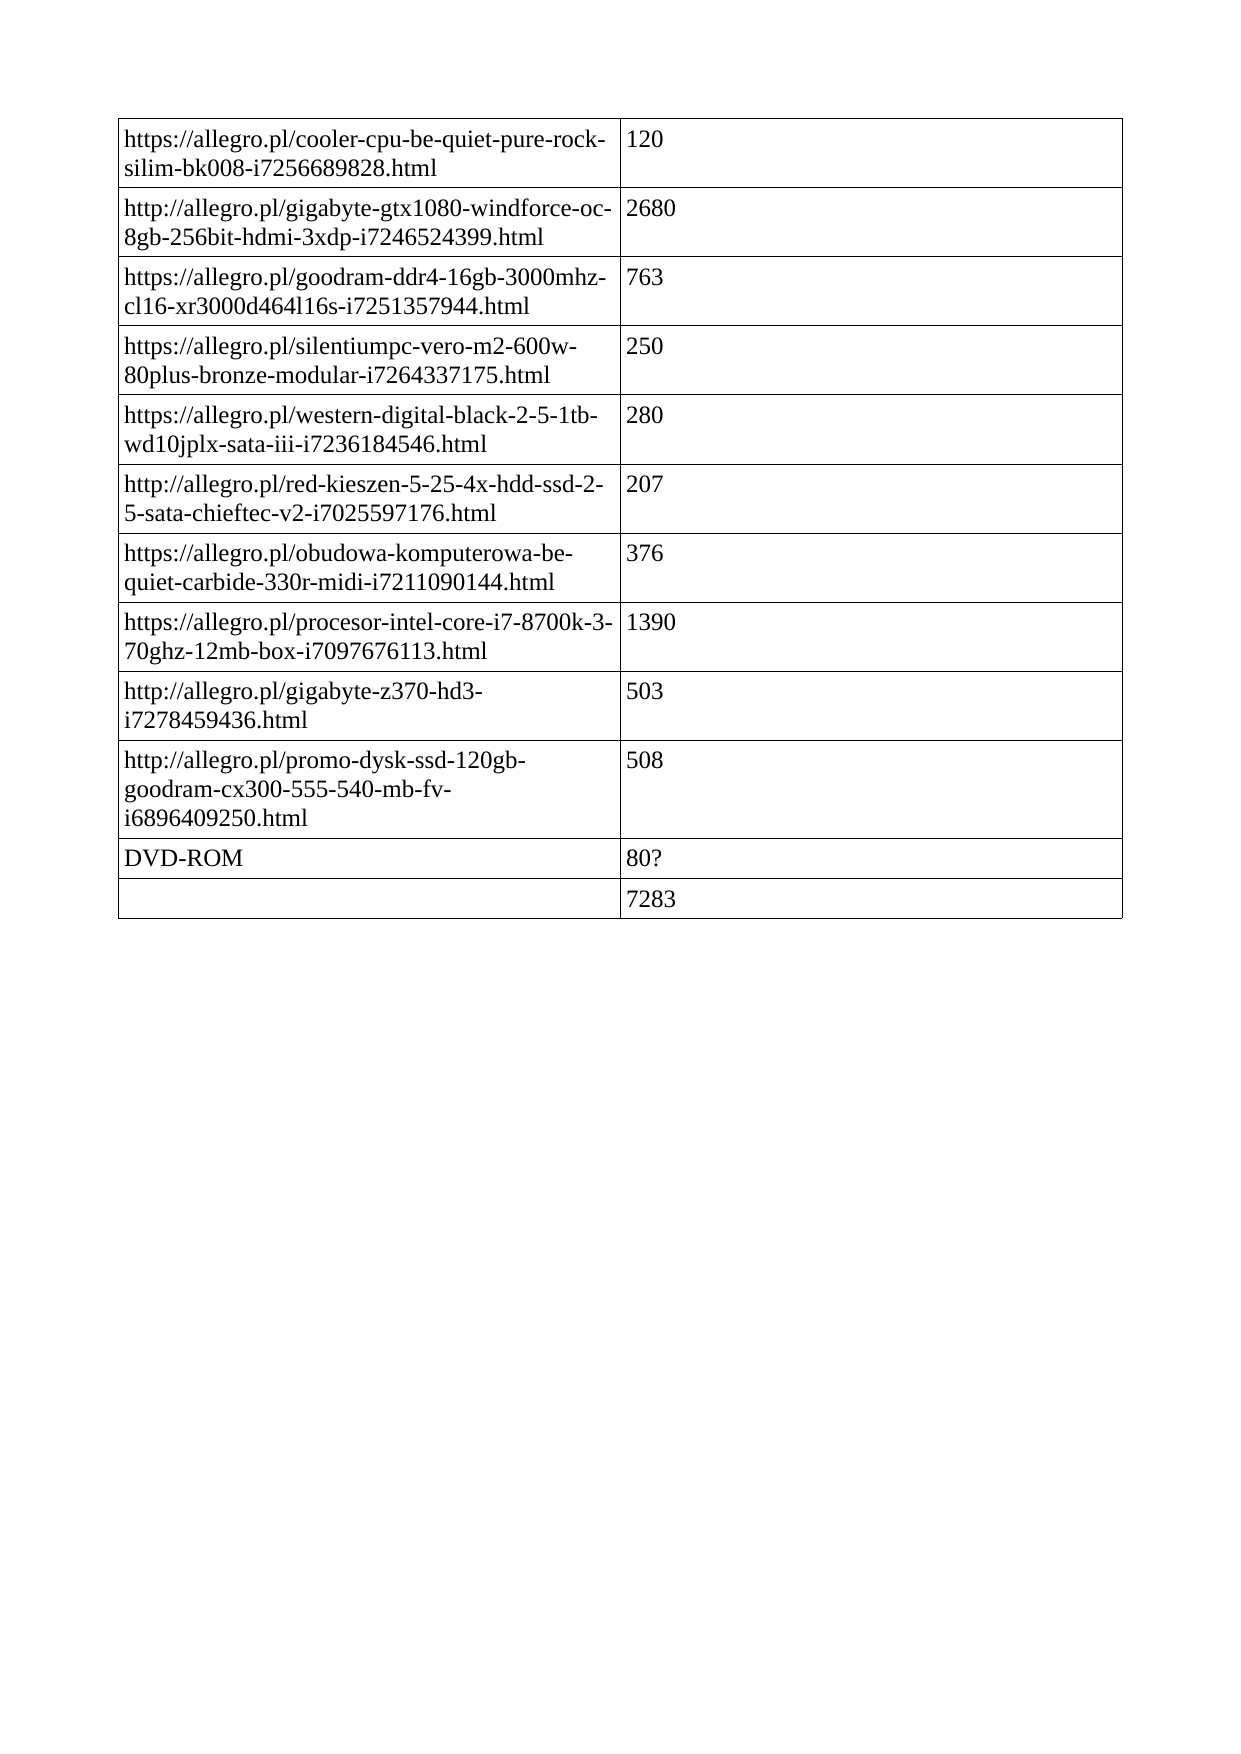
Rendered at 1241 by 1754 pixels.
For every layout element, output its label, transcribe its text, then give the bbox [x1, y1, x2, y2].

table_cell 503 [621, 672, 1122, 740]
table_cell http://allegro.pl/promo-dysk-ssd-120gb-goodram-cx300-555-540-mb-fv-i6896409250.html [119, 741, 620, 837]
table_cell http://allegro.pl/gigabyte-z370-hd3-i7278459436.html [119, 672, 620, 740]
table_cell DVD-ROM [119, 839, 620, 878]
table_cell 376 [621, 534, 1122, 602]
table_cell 7283 [621, 879, 1122, 918]
table_cell 1390 [621, 603, 1122, 671]
table_cell https://allegro.pl/western-digital-black-2-5-1tb-wd10jplx-sata-iii-i7236184546.html [119, 395, 620, 463]
table_cell 280 [621, 395, 1122, 463]
table_cell http://allegro.pl/gigabyte-gtx1080-windforce-oc-8gb-256bit-hdmi-3xdp-i7246524399.html [119, 188, 620, 256]
table_cell https://allegro.pl/procesor-intel-core-i7-8700k-3-70ghz-12mb-box-i7097676113.html [119, 603, 620, 671]
table_cell 250 [621, 326, 1122, 394]
table_cell https://allegro.pl/silentiumpc-vero-m2-600w-80plus-bronze-modular-i7264337175.html [119, 326, 620, 394]
table_cell https://allegro.pl/obudowa-komputerowa-be-quiet-carbide-330r-midi-i7211090144.html [119, 534, 620, 602]
table_cell 2680 [621, 188, 1122, 256]
table_cell 763 [621, 257, 1122, 325]
table_cell 508 [621, 741, 1122, 837]
table_cell [119, 879, 620, 918]
table_cell https://allegro.pl/goodram-ddr4-16gb-3000mhz-cl16-xr3000d464l16s-i7251357944.html [119, 257, 620, 325]
table_cell http://allegro.pl/red-kieszen-5-25-4x-hdd-ssd-2-5-sata-chieftec-v2-i7025597176.html [119, 465, 620, 532]
table_header https://allegro.pl/cooler-cpu-be-quiet-pure-rock-silim-bk008-i7256689828.html [119, 119, 620, 187]
table_cell 207 [621, 465, 1122, 532]
table_cell 80? [621, 839, 1122, 878]
table_header 120 [621, 119, 1122, 187]
